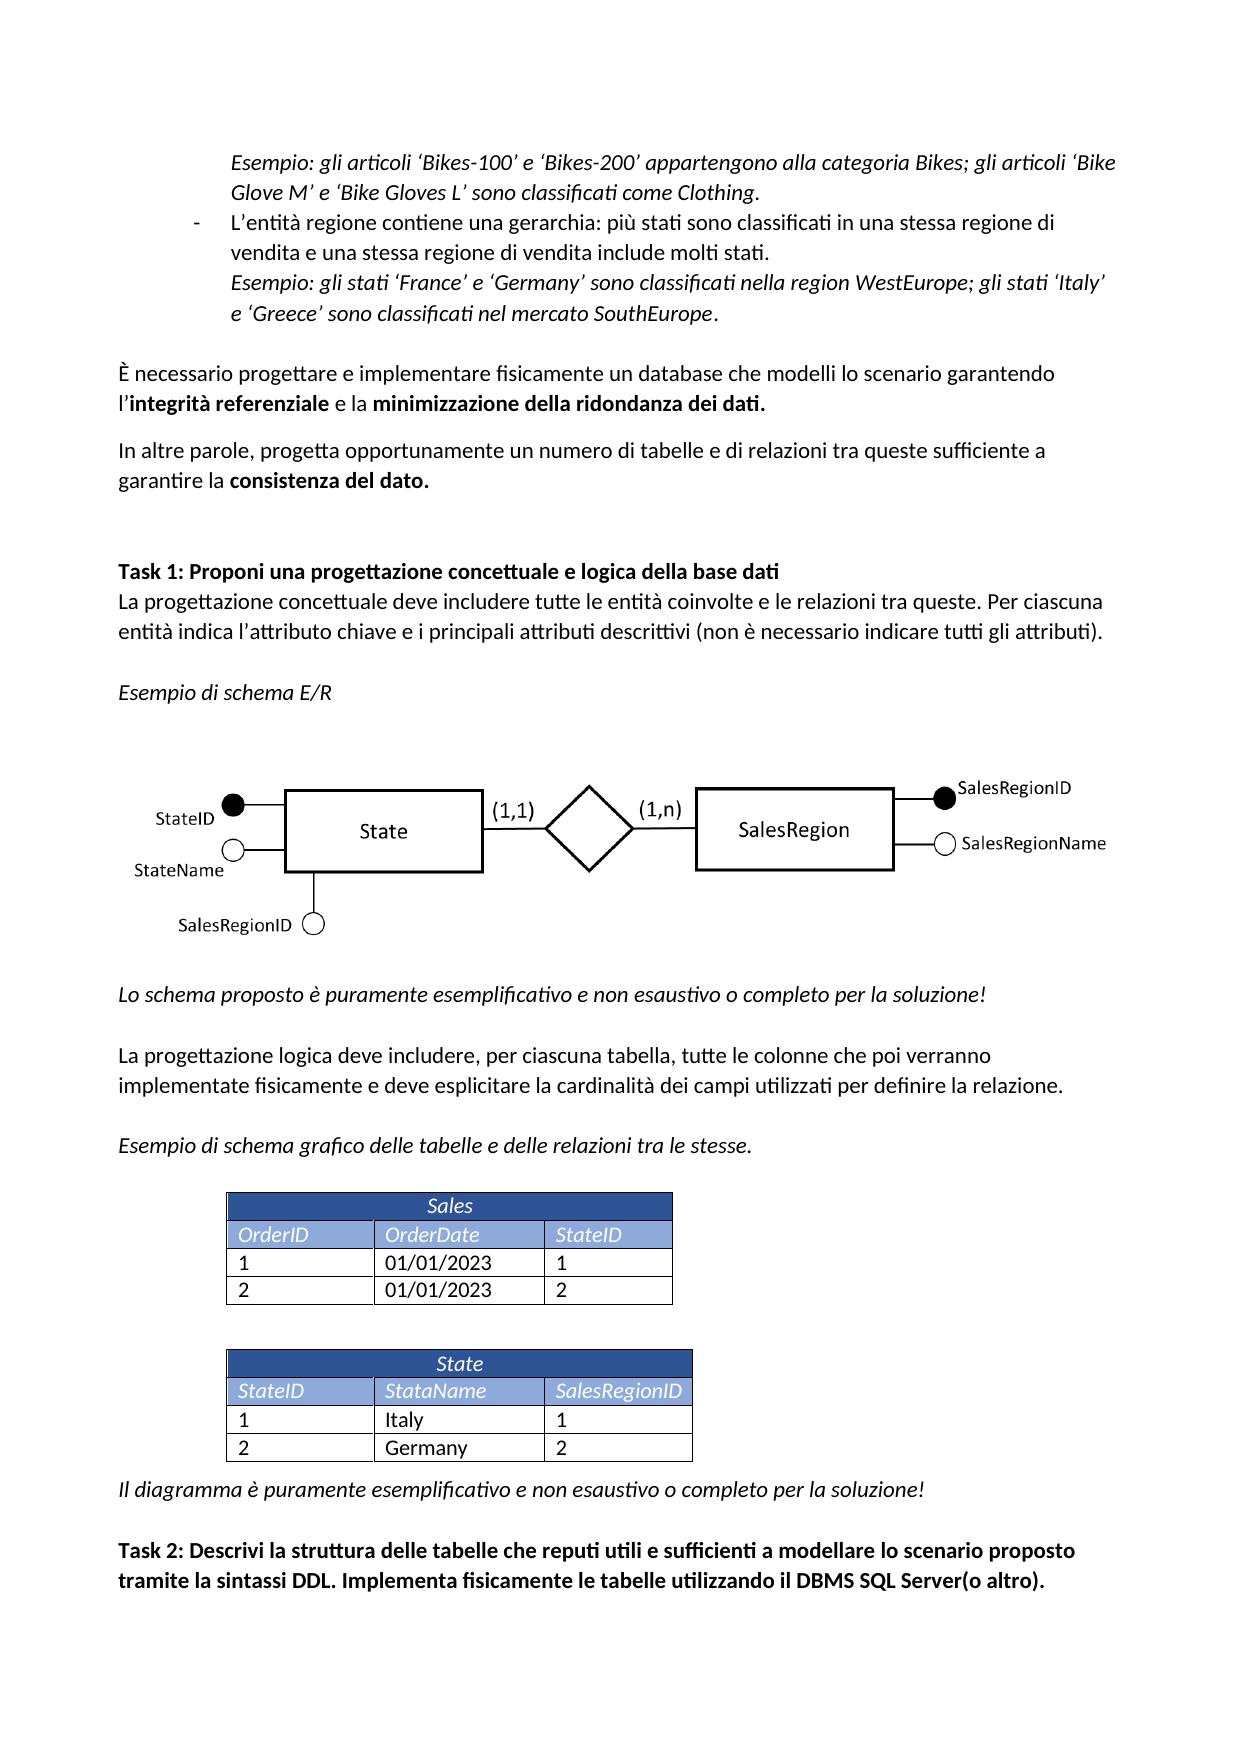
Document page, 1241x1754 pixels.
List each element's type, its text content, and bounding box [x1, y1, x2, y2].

list Task 1: Proponi una progettazione concettuale e logica della base dati [118, 557, 1122, 585]
list L’entità regione contiene una gerarchia: più stati sono classificati in una stessa regione di vendita e una stessa regione di vendita include molti stati. [193, 208, 1122, 266]
list Task 2: Descrivi la struttura delle tabelle che reputi utili e sufficienti a modellare lo scenario proposto tramite la sintassi DDL. Implementa fisicamente le tabelle utilizzando il DBMS SQL Server(o altro). [118, 1536, 1122, 1594]
list Esempio: gli stati ‘France’ e ‘Germany’ sono classificati nella region WestEurope; gli stati ‘Italy’ e ‘Greece’ sono classificati nel mercato SouthEurope. [231, 268, 1122, 327]
list Lo schema proposto è puramente esemplificativo e non esaustivo o completo per la soluzione! [118, 981, 1122, 1008]
list La progettazione logica deve includere, per ciascuna tabella, tutte le colonne che poi verranno implementate fisicamente e deve esplicitare la cardinalità dei campi utilizzati per definire la relazione. [118, 1041, 1122, 1099]
list Esempio: gli articoli ‘Bikes-100’ e ‘Bikes-200’ appartengono alla categoria Bikes; gli articoli ‘Bike Glove M’ e ‘Bike Gloves L’ sono classificati come Clothing. [231, 148, 1122, 206]
picture [118, 768, 1123, 949]
list La progettazione concettuale deve includere tutte le entità coinvolte e le relazioni tra queste. Per ciascuna entità indica l’attributo chiave e i principali attributi descrittivi (non è necessario indicare tutti gli attributi). [118, 587, 1122, 645]
list Il diagramma è puramente esemplificativo e non esaustivo o completo per la soluzione! [118, 1476, 1122, 1503]
list In altre parole, progetta opportunamente un numero di tabelle e di relazioni tra queste sufficiente a garantire la consistenza del dato. [118, 436, 1122, 494]
text È necessario progettare e implementare fisicamente un database che modelli lo scenario garantendo l’integrità referenziale e la minimizzazione della ridondanza dei dati. [118, 359, 1122, 417]
list Esempio di schema E/R [118, 678, 1122, 706]
list Esempio di schema grafico delle tabelle e delle relazioni tra le stesse. [118, 1132, 1122, 1159]
